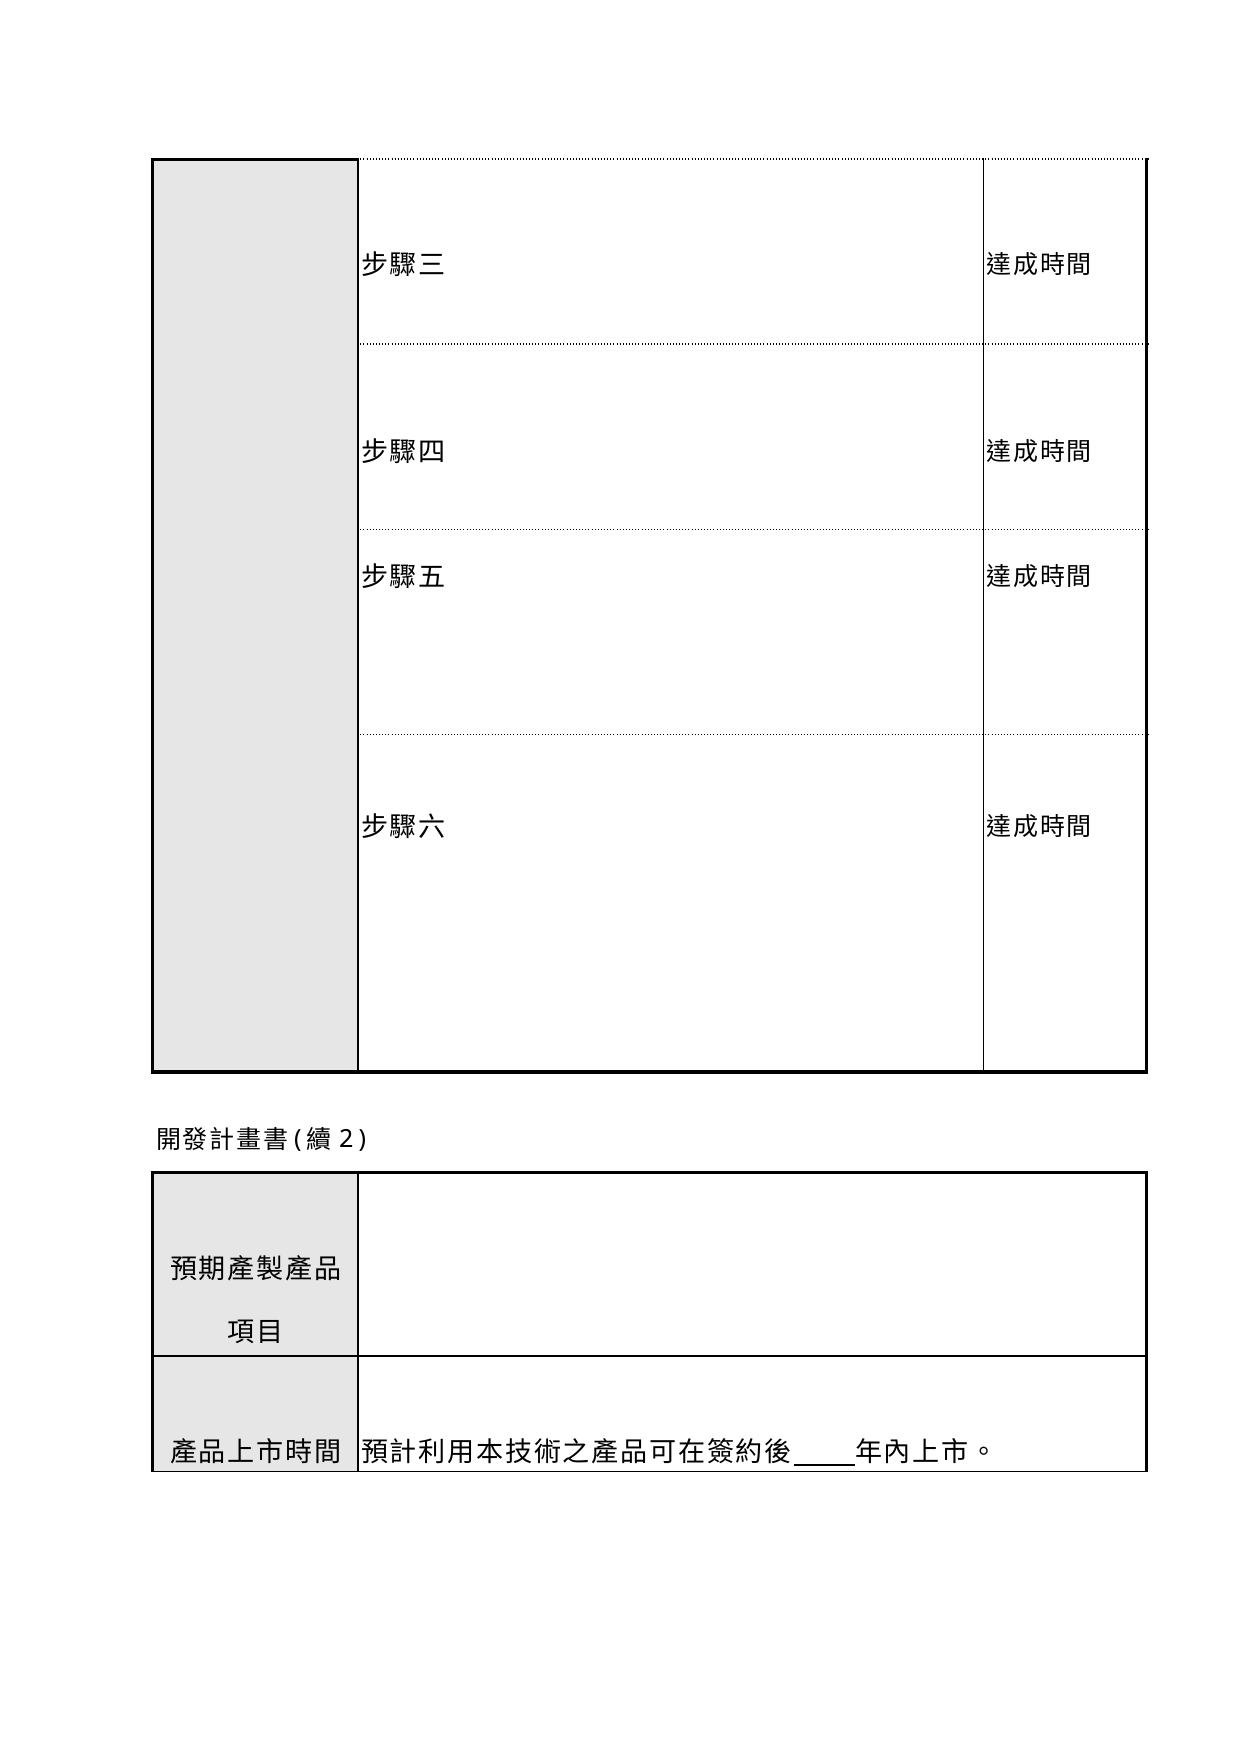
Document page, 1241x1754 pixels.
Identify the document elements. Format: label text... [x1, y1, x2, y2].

table_cell 達成時間 [984, 158, 1145, 343]
table_cell 達成時間 [984, 529, 1145, 733]
table_cell 達成時間 [984, 734, 1145, 1070]
table_cell 產品上市時間 [154, 1357, 357, 1471]
table_cell 步驟五 [359, 529, 983, 733]
table_cell 步驟六 [359, 734, 983, 1070]
table_cell 達成時間 [984, 343, 1145, 528]
table_cell 預期產製產品項目 [154, 1174, 357, 1355]
table_cell [154, 161, 357, 1070]
table_cell 步驟四 [359, 343, 983, 528]
table_cell 步驟三 [359, 158, 983, 343]
table_cell 預計利用本技術之產品可在簽約後 年內上市。 [359, 1357, 1145, 1471]
table_cell [359, 1174, 1145, 1355]
table_cell 開發計畫書(續2) [153, 1074, 1147, 1171]
